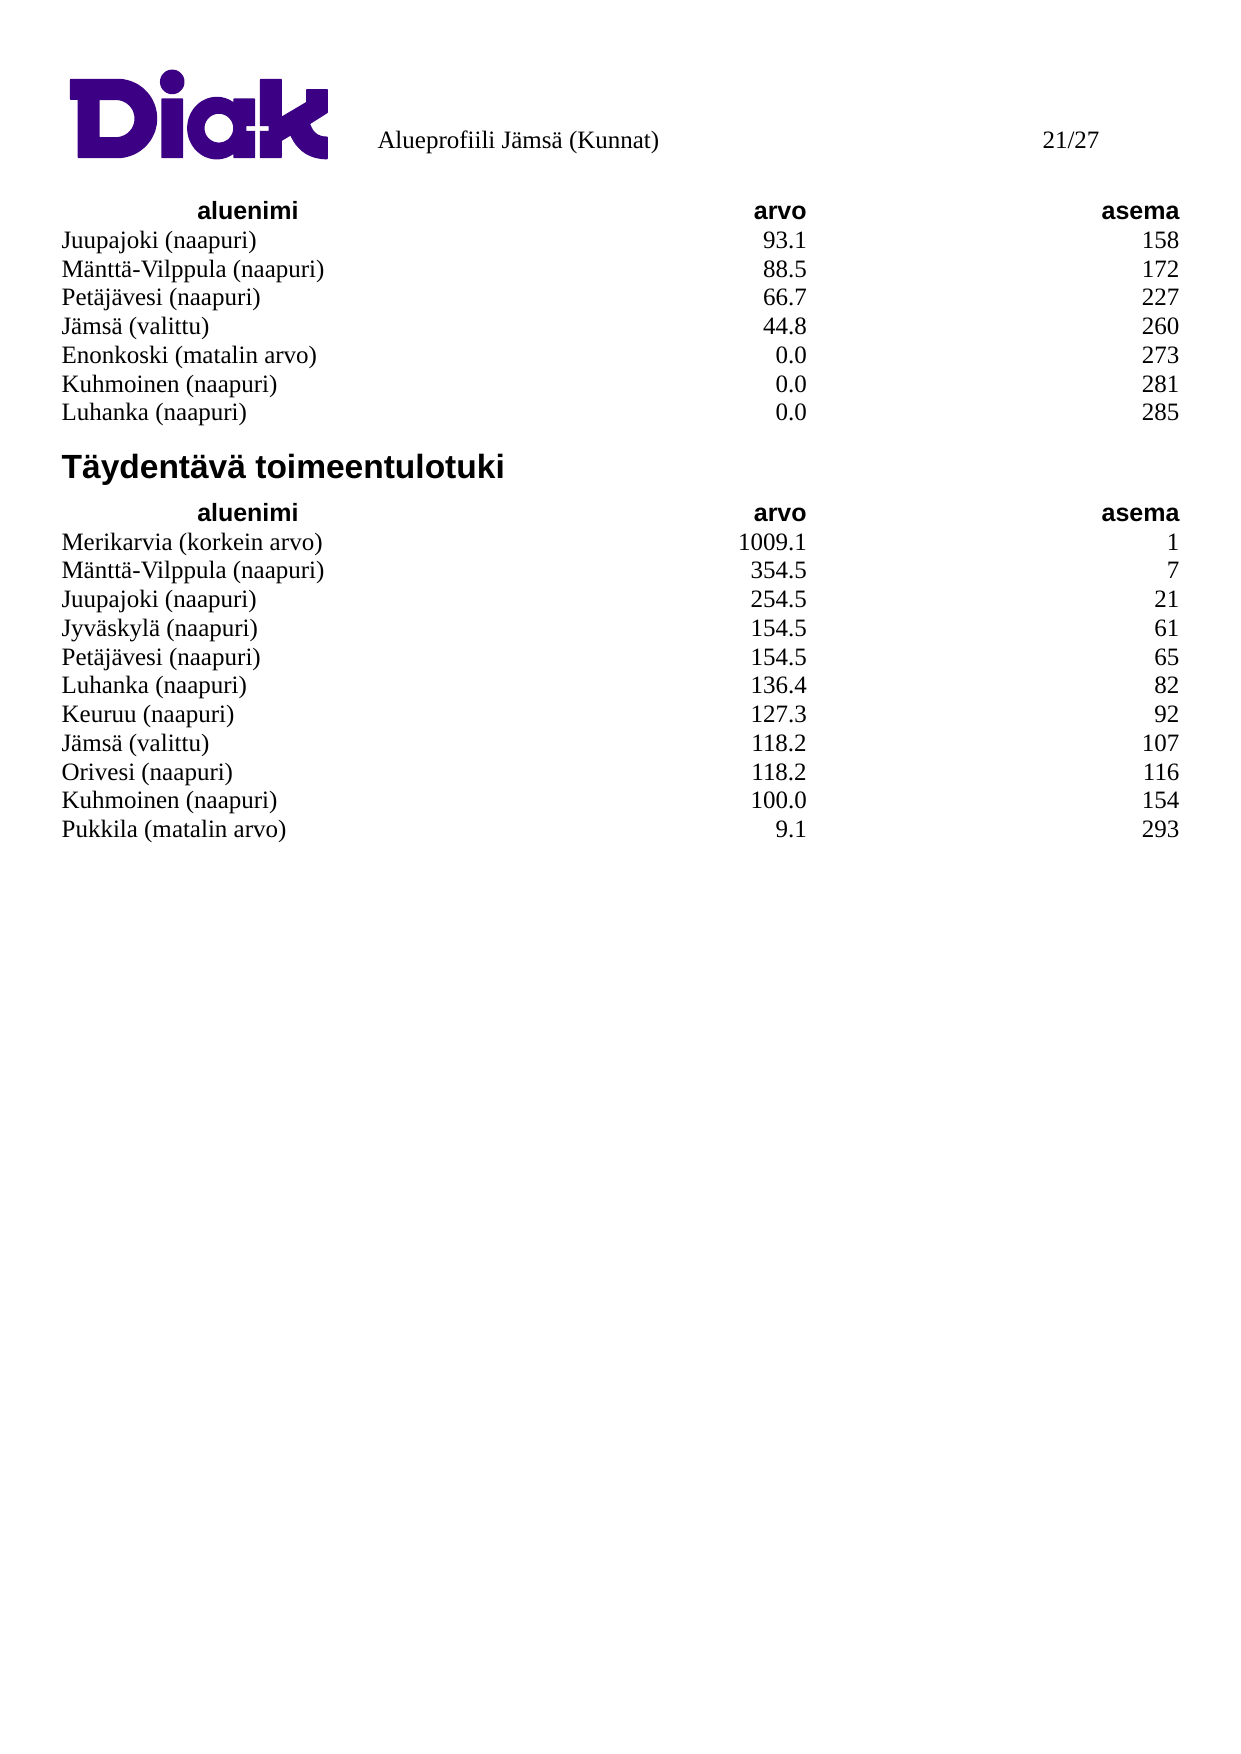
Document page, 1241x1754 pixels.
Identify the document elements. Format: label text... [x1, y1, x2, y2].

table_cell 1009.1 [434, 527, 806, 556]
table_cell 118.2 [434, 728, 806, 757]
table_cell Mänttä-Vilppula (naapuri) [61, 556, 434, 584]
table_cell Kuhmoinen (naapuri) [61, 786, 434, 814]
table_cell 1 [806, 527, 1179, 556]
table_cell 21 [806, 584, 1179, 613]
table_cell 0.0 [434, 369, 806, 397]
table_cell 100.0 [434, 786, 806, 814]
table_header aluenimi [61, 196, 434, 225]
table_cell 82 [806, 671, 1179, 699]
table_cell 136.4 [434, 671, 806, 699]
table_cell 154.5 [434, 613, 806, 642]
table_cell Luhanka (naapuri) [61, 671, 434, 699]
table_cell 65 [806, 642, 1179, 671]
table_cell Pukkila (matalin arvo) [61, 814, 434, 843]
table_cell 7 [806, 556, 1179, 584]
table_cell Mänttä-Vilppula (naapuri) [61, 254, 434, 282]
table_cell Jämsä (valittu) [61, 728, 434, 757]
table_cell 158 [806, 225, 1179, 254]
table_cell Kuhmoinen (naapuri) [61, 369, 434, 397]
table_cell 0.0 [434, 398, 806, 426]
table_cell 0.0 [434, 340, 806, 369]
table_cell 260 [806, 311, 1179, 340]
table_cell Merikarvia (korkein arvo) [61, 527, 434, 556]
table_header aluenimi [61, 498, 434, 527]
table_cell 172 [806, 254, 1179, 282]
table_cell 116 [806, 757, 1179, 786]
table_cell Juupajoki (naapuri) [61, 225, 434, 254]
table_cell 281 [806, 369, 1179, 397]
table_cell 92 [806, 699, 1179, 728]
table_cell 254.5 [434, 584, 806, 613]
table_cell Jämsä (valittu) [61, 311, 434, 340]
table_cell 227 [806, 283, 1179, 311]
table_cell 66.7 [434, 283, 806, 311]
table_cell Keuruu (naapuri) [61, 699, 434, 728]
table_cell 61 [806, 613, 1179, 642]
table_cell 9.1 [434, 814, 806, 843]
table_cell 273 [806, 340, 1179, 369]
table_cell 293 [806, 814, 1179, 843]
table_cell Petäjävesi (naapuri) [61, 642, 434, 671]
table_cell 44.8 [434, 311, 806, 340]
subtitle Täydentävä toimeentulotuki [61, 447, 1179, 486]
table_header arvo [434, 498, 806, 527]
table_cell Enonkoski (matalin arvo) [61, 340, 434, 369]
table_cell 285 [806, 398, 1179, 426]
table_header arvo [434, 196, 806, 225]
table_cell 118.2 [434, 757, 806, 786]
table_cell Petäjävesi (naapuri) [61, 283, 434, 311]
table_cell Orivesi (naapuri) [61, 757, 434, 786]
table_cell Jyväskylä (naapuri) [61, 613, 434, 642]
table_cell Juupajoki (naapuri) [61, 584, 434, 613]
table_cell 107 [806, 728, 1179, 757]
table_header asema [806, 196, 1179, 225]
table_cell 154 [806, 786, 1179, 814]
table_header asema [806, 498, 1179, 527]
table_cell Luhanka (naapuri) [61, 398, 434, 426]
table_cell 93.1 [434, 225, 806, 254]
table_cell 88.5 [434, 254, 806, 282]
table_cell 154.5 [434, 642, 806, 671]
table_cell 127.3 [434, 699, 806, 728]
table_cell 354.5 [434, 556, 806, 584]
